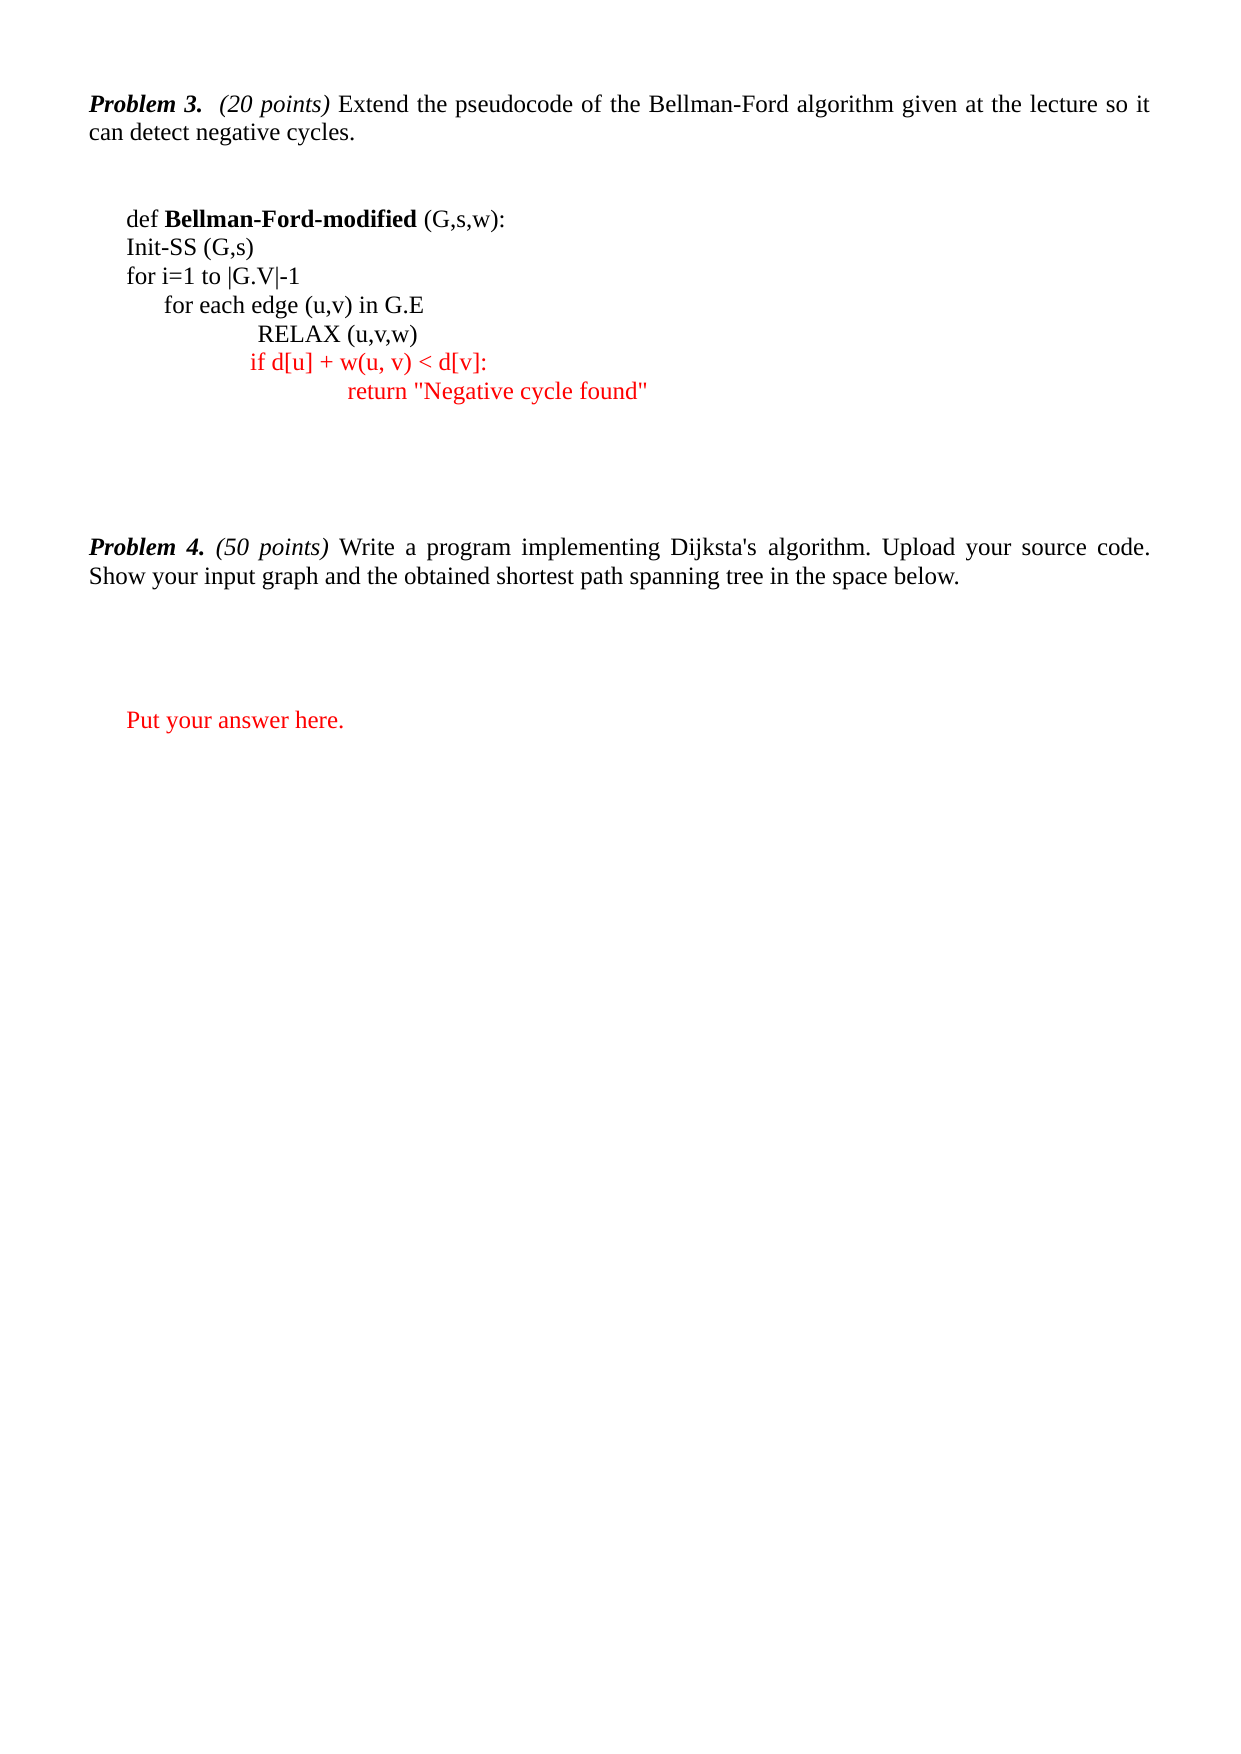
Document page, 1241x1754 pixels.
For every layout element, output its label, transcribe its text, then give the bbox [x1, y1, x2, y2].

text for each edge (u,v) in G.E [126, 290, 1151, 319]
text if d[u] + w(u, v) < d[v]: [200, 347, 1151, 376]
text for i=1 to |G.V|-1 [126, 261, 1151, 290]
text RELAX (u,v,w) [126, 319, 1151, 347]
text return "Negative cycle found" [126, 376, 1151, 405]
text Problem 4. (50 points) Write a program implementing Dijksta's algorithm. Upload your source code. Show your input graph and the obtained shortest path spanning tree in the space below. [89, 532, 1151, 590]
text Init-SS (G,s) [126, 232, 1151, 261]
text def Bellman-Ford-modified (G,s,w): [89, 204, 1151, 232]
text Put your answer here. [126, 705, 1151, 734]
text Problem 3. (20 points) Extend the pseudocode of the Bellman-Ford algorithm given at the lecture so it can detect negative cycles. [89, 89, 1151, 146]
